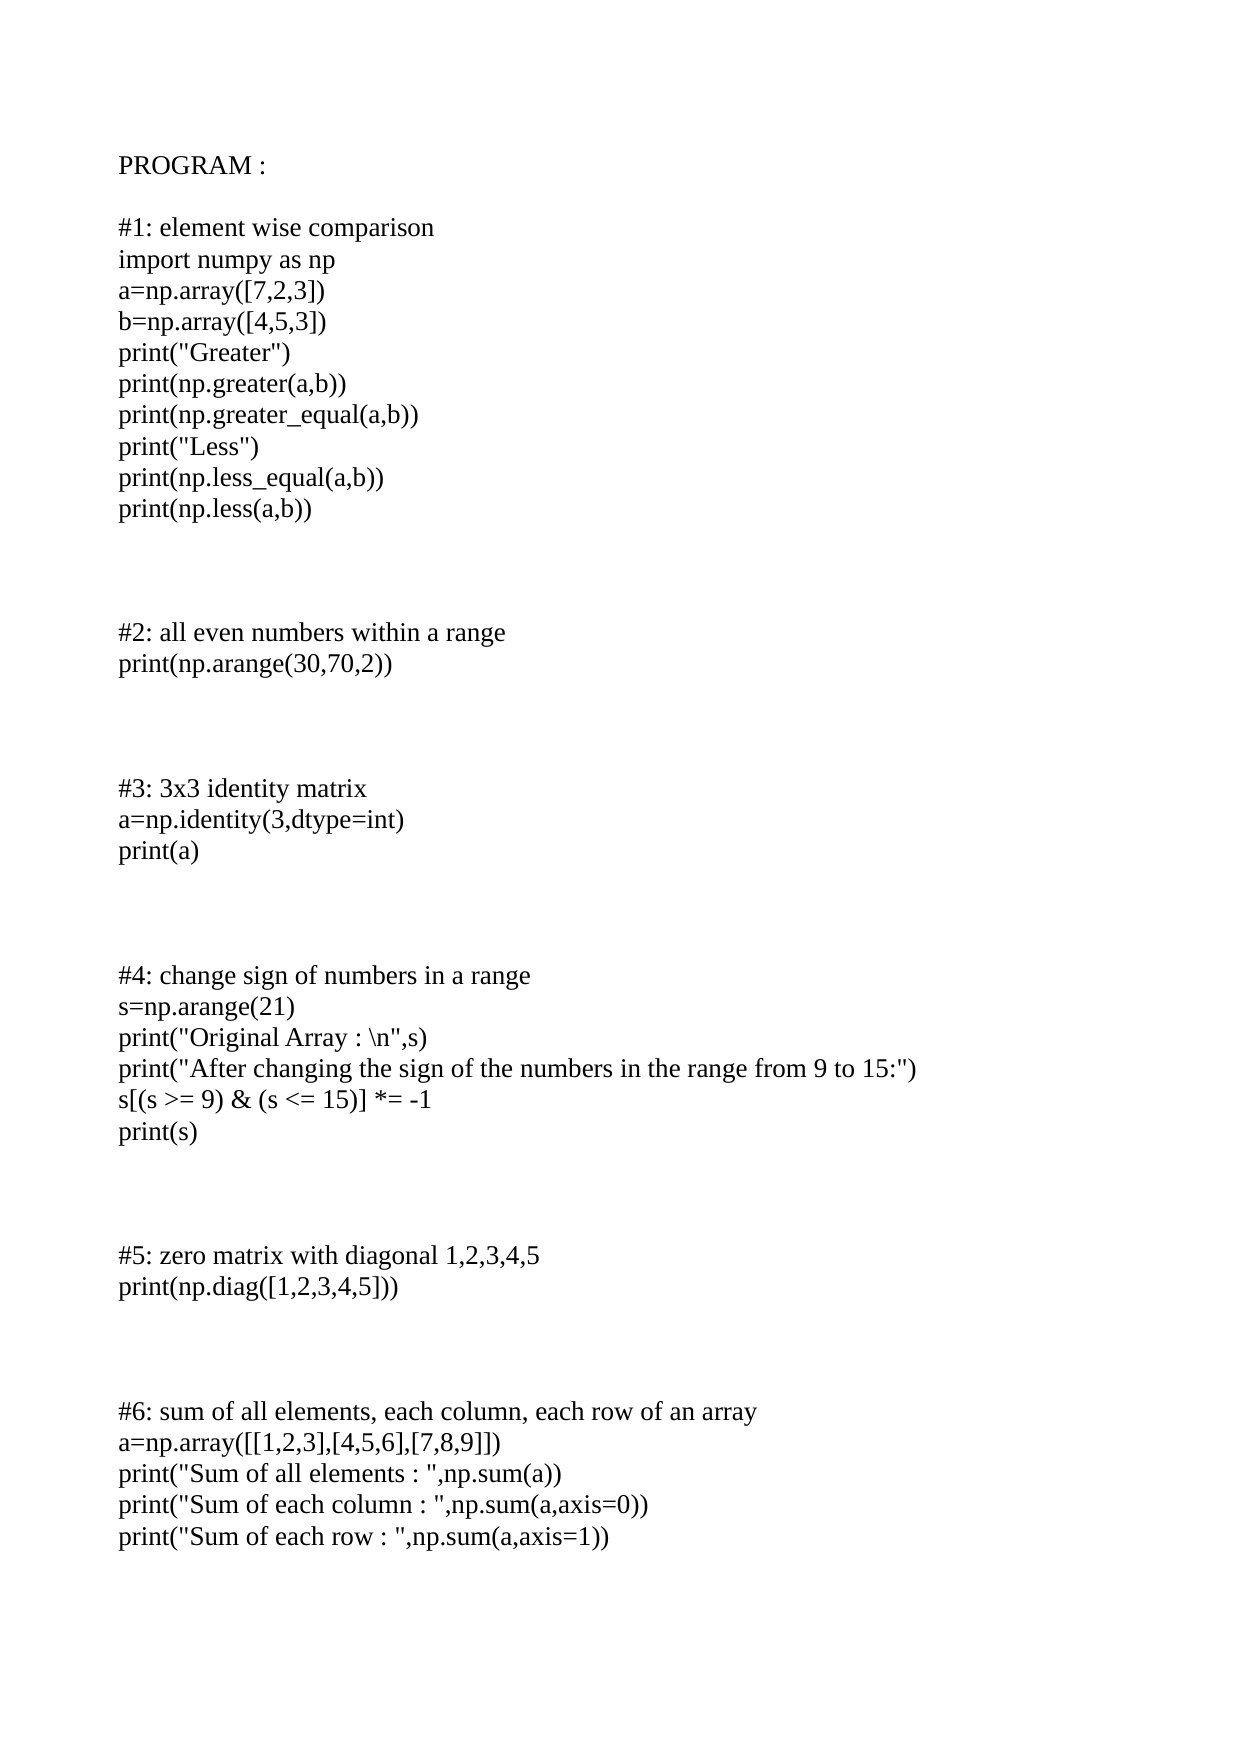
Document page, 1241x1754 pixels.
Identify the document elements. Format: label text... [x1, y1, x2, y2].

text print(np.diag([1,2,3,4,5])) [118, 1271, 1122, 1302]
text print("Less") [118, 429, 1122, 461]
text s=np.arange(21) [118, 990, 1122, 1021]
text #4: change sign of numbers in a range [118, 959, 1122, 990]
text import numpy as np [118, 243, 1122, 274]
text print("Sum of all elements : ",np.sum(a)) [118, 1457, 1122, 1488]
text s[(s >= 9) & (s <= 15)] *= -1 [118, 1084, 1122, 1115]
text PROGRAM : [118, 149, 1122, 180]
text a=np.identity(3,dtype=int) [118, 803, 1122, 834]
text print("After changing the sign of the numbers in the range from 9 to 15:") [118, 1052, 1122, 1084]
text #6: sum of all elements, each column, each row of an array [118, 1395, 1122, 1426]
text print(a) [118, 834, 1122, 866]
text #5: zero matrix with diagonal 1,2,3,4,5 [118, 1239, 1122, 1271]
text #2: all even numbers within a range [118, 616, 1122, 648]
text a=np.array([7,2,3]) [118, 274, 1122, 305]
text print("Sum of each column : ",np.sum(a,axis=0)) [118, 1488, 1122, 1520]
text print("Sum of each row : ",np.sum(a,axis=1)) [118, 1520, 1122, 1551]
text print(s) [118, 1115, 1122, 1146]
text print(np.greater_equal(a,b)) [118, 398, 1122, 429]
text #3: 3x3 identity matrix [118, 772, 1122, 803]
text print(np.arange(30,70,2)) [118, 648, 1122, 679]
text print("Greater") [118, 336, 1122, 367]
text b=np.array([4,5,3]) [118, 305, 1122, 336]
text print(np.less_equal(a,b)) [118, 461, 1122, 492]
text print("Original Array : \n",s) [118, 1021, 1122, 1052]
text print(np.less(a,b)) [118, 492, 1122, 523]
text #1: element wise comparison [118, 212, 1122, 243]
text a=np.array([[1,2,3],[4,5,6],[7,8,9]]) [118, 1426, 1122, 1457]
text print(np.greater(a,b)) [118, 367, 1122, 398]
